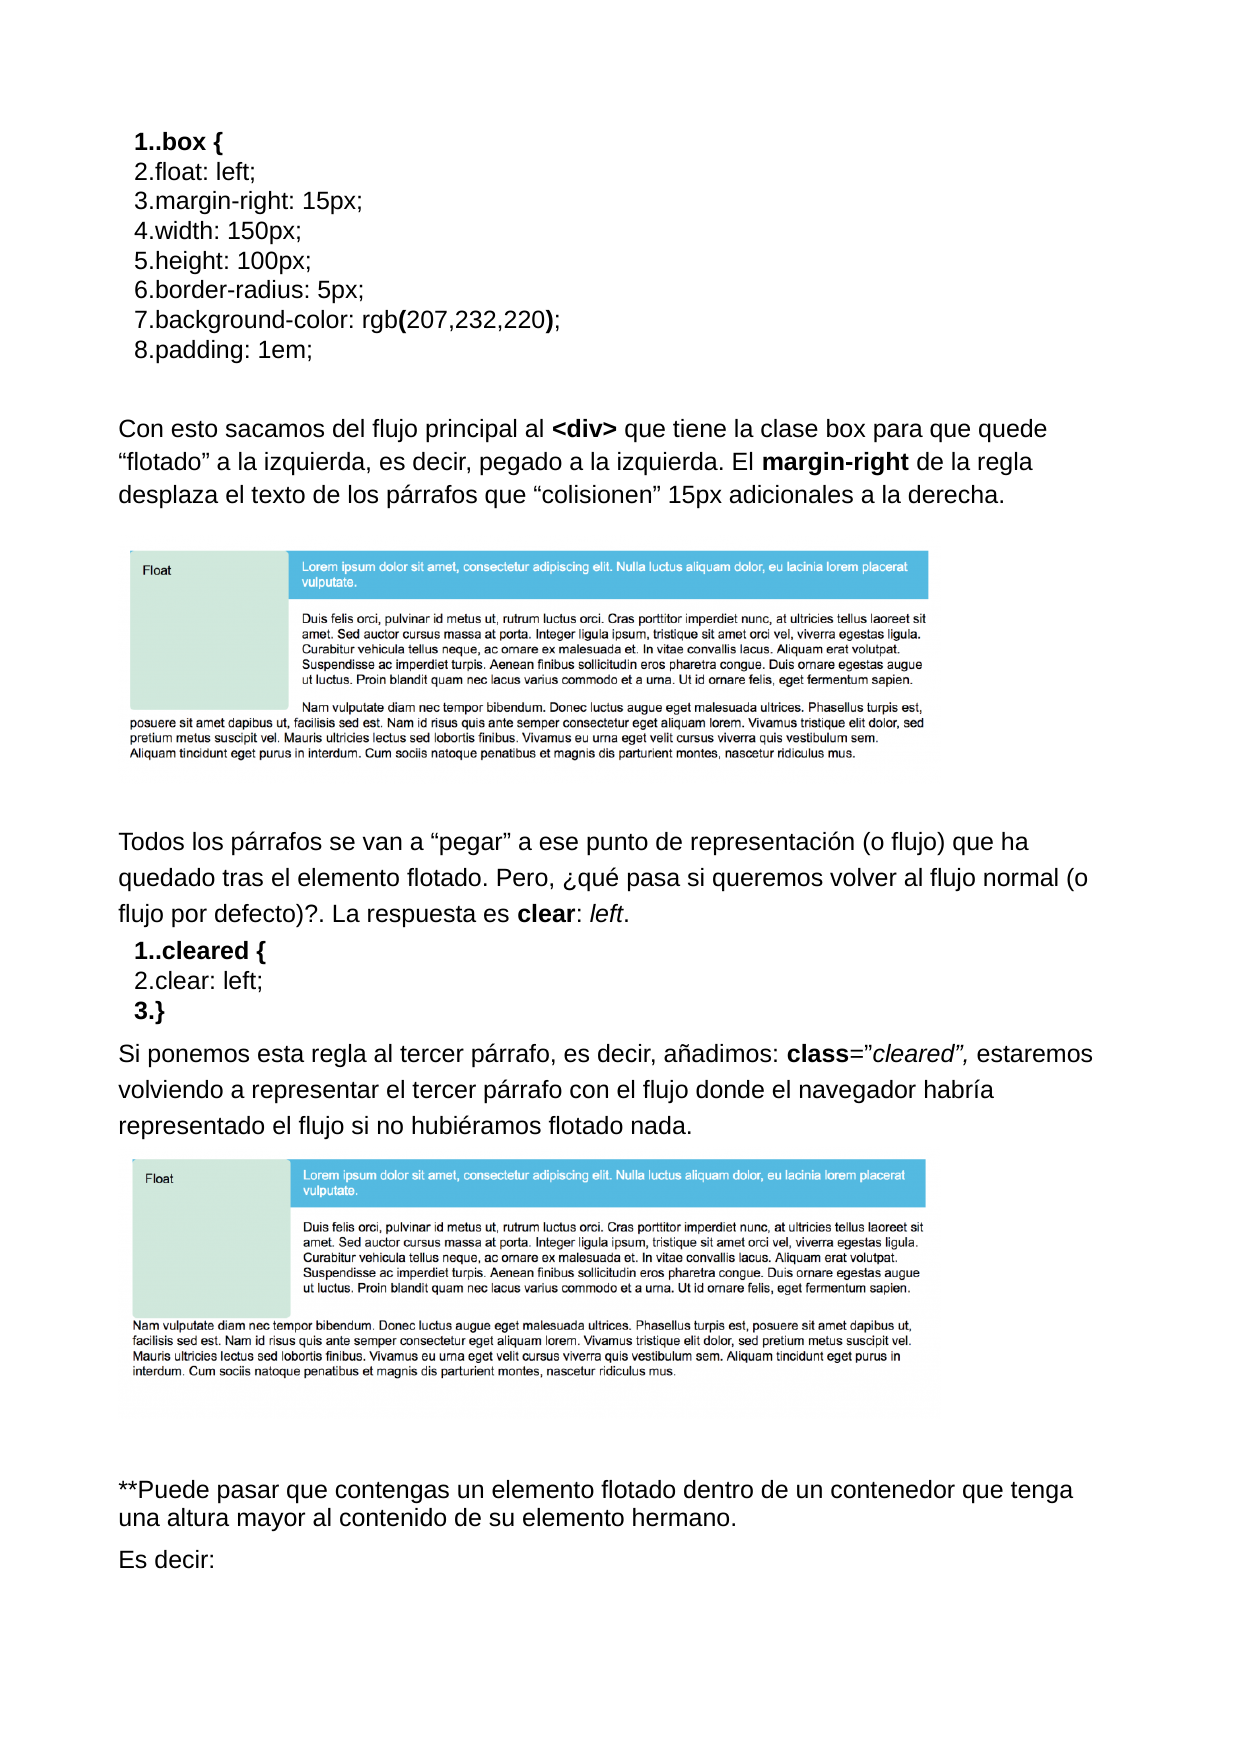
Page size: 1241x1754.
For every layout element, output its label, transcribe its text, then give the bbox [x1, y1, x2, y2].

list .box { [119, 119, 1122, 153]
list float: left; [119, 153, 1122, 182]
list } [119, 992, 1122, 1032]
list padding: 1em; [119, 331, 1122, 366]
text Todos los párrafos se van a “pegar” a ese punto de representación (o flujo) que ha quedado tras el elemento flotado. Pero, ¿qué pasa si queremos volver al flujo normal (o flujo por defecto)?. La respuesta es clear: left. [118, 819, 1122, 927]
text Es decir: [118, 1544, 1122, 1573]
subtitle **Puede pasar que contengas un elemento flotado dentro de un contenedor que tenga una altura mayor al contenido de su elemento hermano. [118, 1474, 1122, 1532]
text Con esto sacamos del flujo principal al <div> que tiene la clase box para que quede “flotado” a la izquierda, es decir, pegado a la izquierda. El margin-right de la regla desplaza el texto de los párrafos que “colisionen” 15px adicionales a la derecha. [118, 414, 1122, 509]
text Si ponemos esta regla al tercer párrafo, es decir, añadimos: class=”cleared”, estaremos volviendo a representar el tercer párrafo con el flujo donde el navegador habría representado el flujo si no hubiéramos flotado nada. [118, 1033, 1122, 1140]
list height: 100px; [119, 242, 1122, 271]
picture [118, 1147, 942, 1419]
picture [118, 535, 942, 784]
list .cleared { [119, 929, 1122, 962]
list clear: left; [119, 962, 1122, 992]
list border-radius: 5px; [119, 271, 1122, 301]
list margin-right: 15px; [119, 182, 1122, 212]
list width: 150px; [119, 212, 1122, 242]
list background-color: rgb(207,232,220); [119, 301, 1122, 331]
